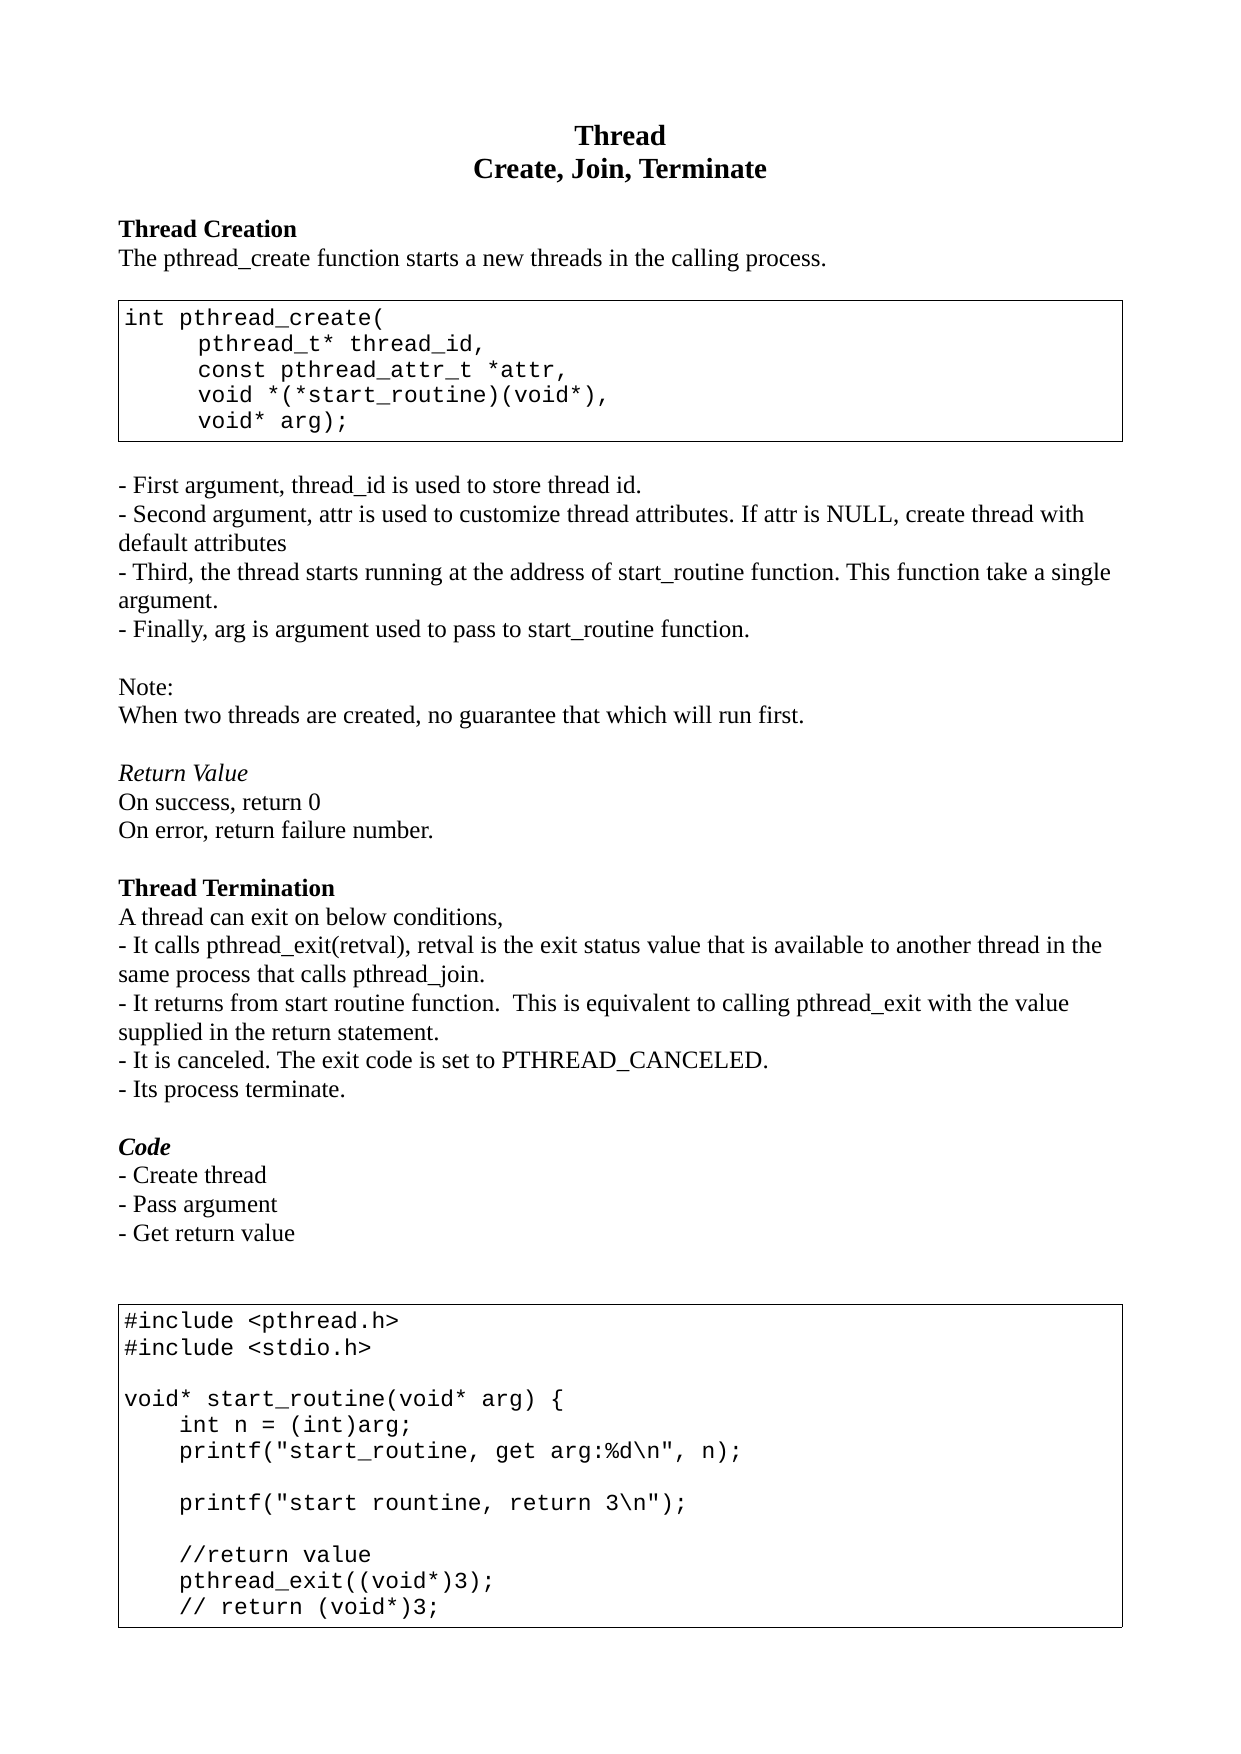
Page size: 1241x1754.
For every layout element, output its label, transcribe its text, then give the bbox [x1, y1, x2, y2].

text On error, return failure number. [118, 815, 1122, 844]
text When two threads are created, no guarantee that which will run first. [118, 700, 1122, 729]
table_header int pthread_create( pthread_t* thread_id, const pthread_attr_t *attr, void *(*start_routine)(void*), void* arg); [119, 301, 1122, 441]
text - Second argument, attr is used to customize thread attributes. If attr is NULL, create thread with default attributes [118, 499, 1122, 557]
text - It returns from start routine function. This is equivalent to calling pthread_exit with the value supplied in the return statement. [118, 988, 1122, 1045]
text - First argument, thread_id is used to store thread id. [118, 470, 1122, 499]
text - It calls pthread_exit(retval), retval is the exit status value that is available to another thread in the same process that calls pthread_join. [118, 930, 1122, 988]
text Return Value [118, 758, 1122, 787]
text - Get return value [118, 1218, 1122, 1247]
table_header #include <pthread.h> #include <stdio.h> void* start_routine(void* arg) { int n = (int)arg; printf("start_routine, get arg:%d\n", n); printf("start rountine, return 3\n"); //return value pthread_exit((void*)3); // return (void*)3; [119, 1305, 1122, 1627]
text A thread can exit on below conditions, [118, 902, 1122, 930]
text On success, return 0 [118, 787, 1122, 815]
text - Its process terminate. [118, 1074, 1122, 1103]
text Thread Termination [118, 873, 1122, 902]
text The pthread_create function starts a new threads in the calling process. [118, 243, 1122, 271]
text Create, Join, Terminate [118, 152, 1122, 185]
text - It is canceled. The exit code is set to PTHREAD_CANCELED. [118, 1045, 1122, 1074]
text - Create thread [118, 1160, 1122, 1189]
text - Third, the thread starts running at the address of start_routine function. This function take a single argument. [118, 557, 1122, 614]
text - Finally, arg is argument used to pass to start_routine function. [118, 614, 1122, 643]
text Thread [118, 118, 1122, 152]
text Code [118, 1132, 1122, 1160]
text Thread Creation [118, 214, 1122, 243]
text - Pass argument [118, 1189, 1122, 1218]
text Note: [118, 672, 1122, 700]
